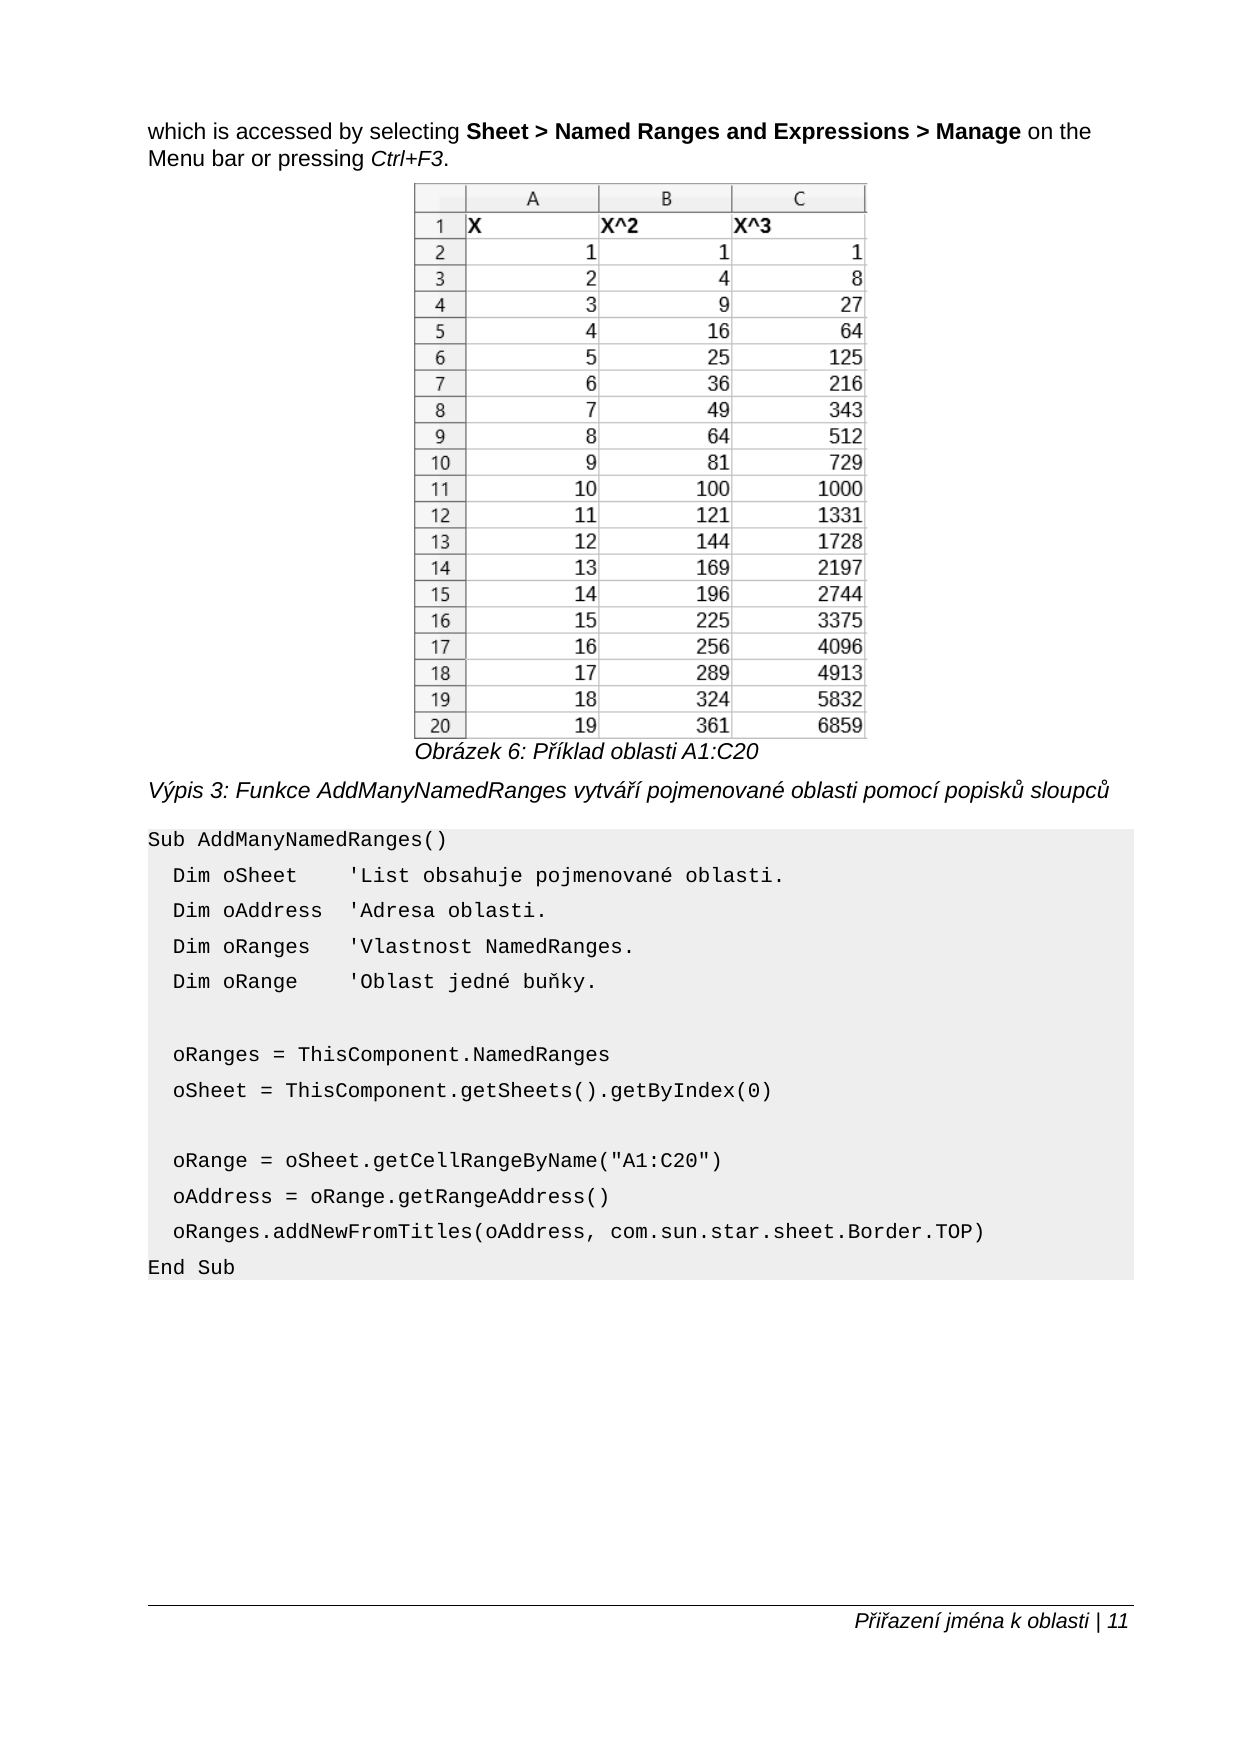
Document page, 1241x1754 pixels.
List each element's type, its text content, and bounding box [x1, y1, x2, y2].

text oSheet = ThisComponent.getSheets().getByIndex(0) [148, 1079, 1134, 1103]
text Dim oSheet 'List obsahuje pojmenované oblasti. [148, 865, 1134, 888]
text oAddress = oRange.getRangeAddress() [148, 1186, 1134, 1209]
text oRange = oSheet.getCellRangeByName("A1:C20") [148, 1150, 1134, 1174]
text oRanges.addNewFromTitles(oAddress, com.sun.star.sheet.Border.TOP) [148, 1221, 1134, 1245]
text Obrázek 6: Příklad oblasti A1:C20 [414, 739, 867, 765]
text Dim oAddress 'Adresa oblasti. [148, 900, 1134, 924]
text Dim oRanges 'Vlastnost NamedRanges. [148, 936, 1134, 959]
picture [414, 183, 868, 739]
text End Sub [148, 1257, 1134, 1280]
text Výpis 3: Funkce AddManyNamedRanges vytváří pojmenované oblasti pomocí popisků sloupců [148, 777, 1134, 803]
text oRanges = ThisComponent.NamedRanges [148, 1044, 1134, 1068]
text which is accessed by selecting Sheet > Named Ranges and Expressions > Manage on the Menu bar or pressing Ctrl+F3. [148, 118, 1134, 171]
text Sub AddManyNamedRanges() [148, 829, 1134, 853]
text Dim oRange 'Oblast jedné buňky. [148, 971, 1134, 995]
